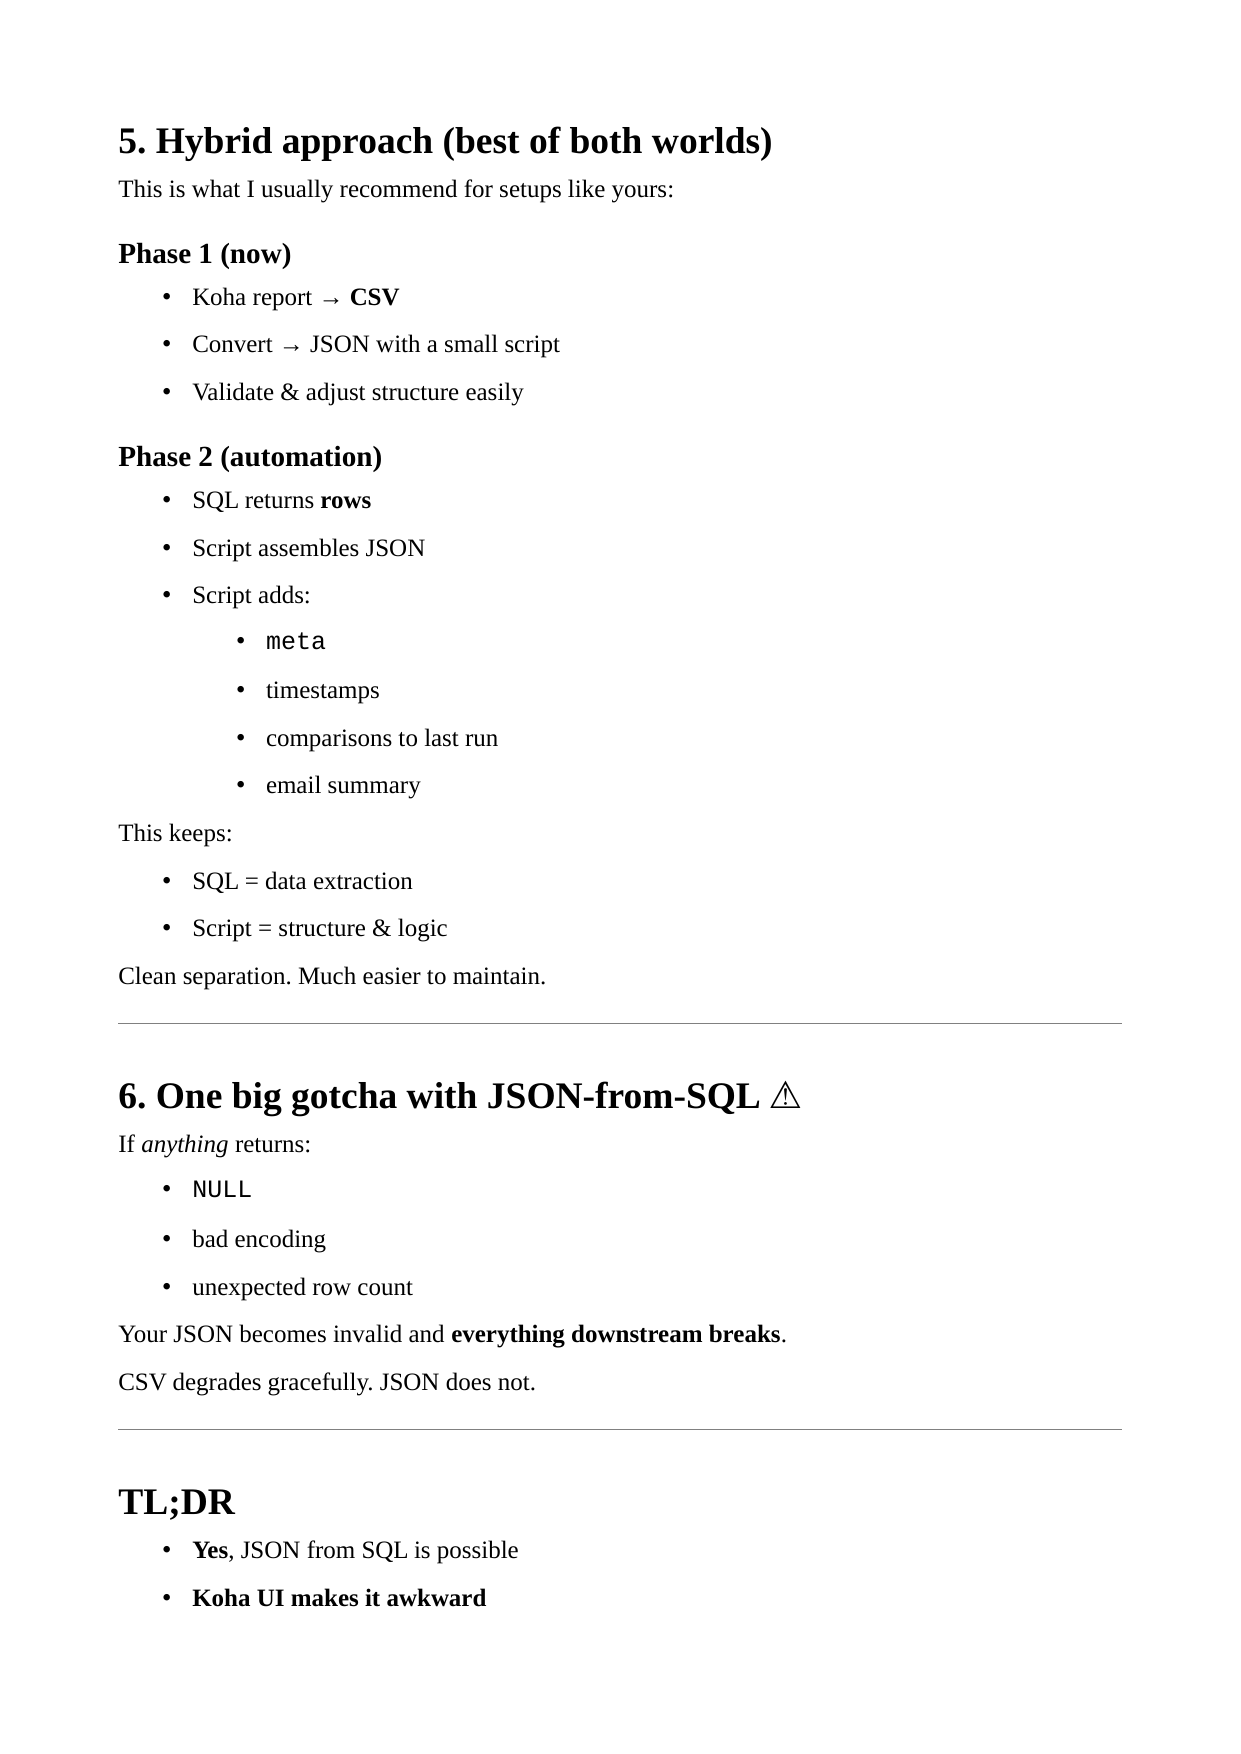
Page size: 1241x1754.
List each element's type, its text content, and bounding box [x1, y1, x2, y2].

list Script = structure & logic [162, 913, 1122, 942]
list meta [236, 628, 1122, 657]
list Yes, JSON from SQL is possible [162, 1535, 1122, 1564]
subtitle TL;DR [118, 1479, 1122, 1523]
list SQL returns rows [162, 485, 1122, 514]
list Validate & adjust structure easily [162, 377, 1122, 406]
list unexpected row count [162, 1272, 1122, 1300]
list bad encoding [162, 1224, 1122, 1253]
text This is what I usually recommend for setups like yours: [118, 174, 1122, 202]
subtitle Phase 2 (automation) [118, 439, 1122, 473]
list Convert → JSON with a small script [162, 329, 1122, 358]
subtitle Phase 1 (now) [118, 236, 1122, 269]
subtitle 6. One big gotcha with JSON-from-SQL ⚠️ [118, 1074, 1122, 1117]
text Clean separation. Much easier to maintain. [118, 961, 1122, 990]
text Your JSON becomes invalid and everything downstream breaks. [118, 1319, 1122, 1348]
text CSV degrades gracefully. JSON does not. [118, 1367, 1122, 1396]
text If anything returns: [118, 1129, 1122, 1158]
subtitle 5. Hybrid approach (best of both worlds) [118, 118, 1122, 161]
text This keeps: [118, 818, 1122, 847]
list Koha report → CSV [162, 282, 1122, 311]
list Koha UI makes it awkward [162, 1583, 1122, 1611]
list Script assembles JSON [162, 533, 1122, 562]
list Script adds: [162, 581, 1122, 609]
list comparisons to last run [236, 723, 1122, 752]
list timestamps [236, 675, 1122, 704]
list NULL [162, 1177, 1122, 1205]
list email summary [236, 771, 1122, 799]
list SQL = data extraction [162, 866, 1122, 894]
